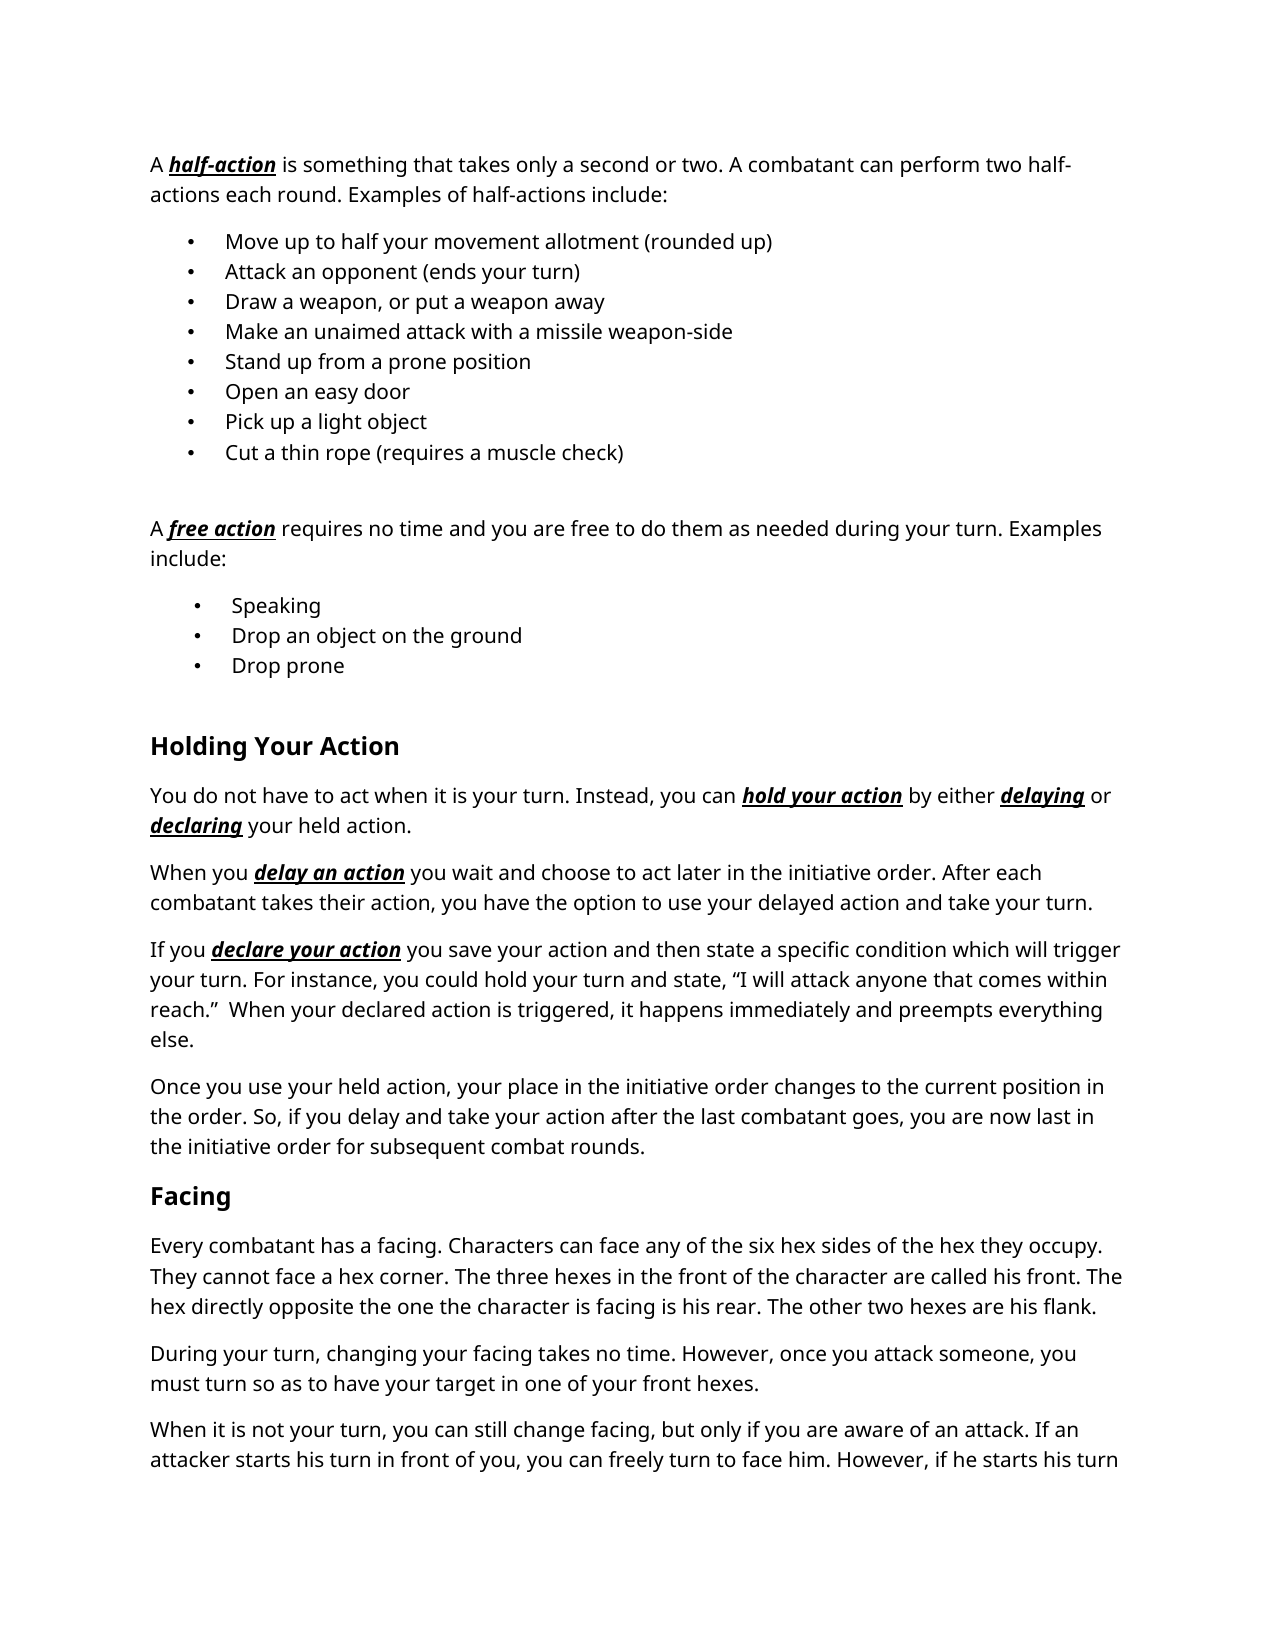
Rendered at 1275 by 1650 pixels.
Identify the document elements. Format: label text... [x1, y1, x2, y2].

text Facing [150, 1179, 1125, 1213]
text When you delay an action you wait and choose to act later in the initiative order. After each combatant takes their action, you have the option to use your delayed action and take your turn. [150, 858, 1125, 917]
text Every combatant has a facing. Characters can face any of the six hex sides of the hex they occupy. They cannot face a hex corner. The three hexes in the front of the character are called his front. The hex directly opposite the one the character is facing is his rear. The other two hexes are his flank. [150, 1232, 1125, 1320]
list Speaking [194, 591, 1125, 620]
text A half-action is something that takes only a second or two. A combatant can perform two half-actions each round. Examples of half-actions include: [150, 150, 1125, 208]
list Move up to half your movement allotment (rounded up) [187, 227, 1125, 255]
list Drop an object on the ground [194, 621, 1125, 650]
list Open an easy door [187, 377, 1125, 406]
list Pick up a light object [187, 407, 1125, 436]
list Draw a weapon, or put a weapon away [187, 287, 1125, 316]
list Make an unaimed attack with a missile weapon-side [187, 317, 1125, 346]
list Drop prone [194, 652, 1125, 680]
text A free action requires no time and you are free to do them as needed during your turn. Examples include: [150, 514, 1125, 573]
text Holding Your Action [150, 728, 1125, 762]
list Attack an opponent (ends your turn) [187, 257, 1125, 285]
text Once you use your held action, your place in the initiative order changes to the current position in the order. So, if you delay and take your action after the last combatant goes, you are now last in the initiative order for subsequent combat rounds. [150, 1072, 1125, 1161]
text During your turn, changing your facing takes no time. However, once you attack someone, you must turn so as to have your target in one of your front hexes. [150, 1339, 1125, 1397]
text When it is not your turn, you can still change facing, but only if you are aware of an attack. If an attacker starts his turn in front of you, you can freely turn to face him. However, if he starts his turn [150, 1416, 1125, 1474]
list Stand up from a prone position [187, 347, 1125, 376]
list Cut a thin rope (requires a muscle check) [187, 438, 1125, 466]
text If you declare your action you save your action and then state a specific condition which will trigger your turn. For instance, you could hold your turn and state, “I will attack anyone that comes within reach.” When your declared action is triggered, it happens immediately and preempts everything else. [150, 935, 1125, 1054]
text You do not have to act when it is your turn. Instead, you can hold your action by either delaying or declaring your held action. [150, 781, 1125, 840]
